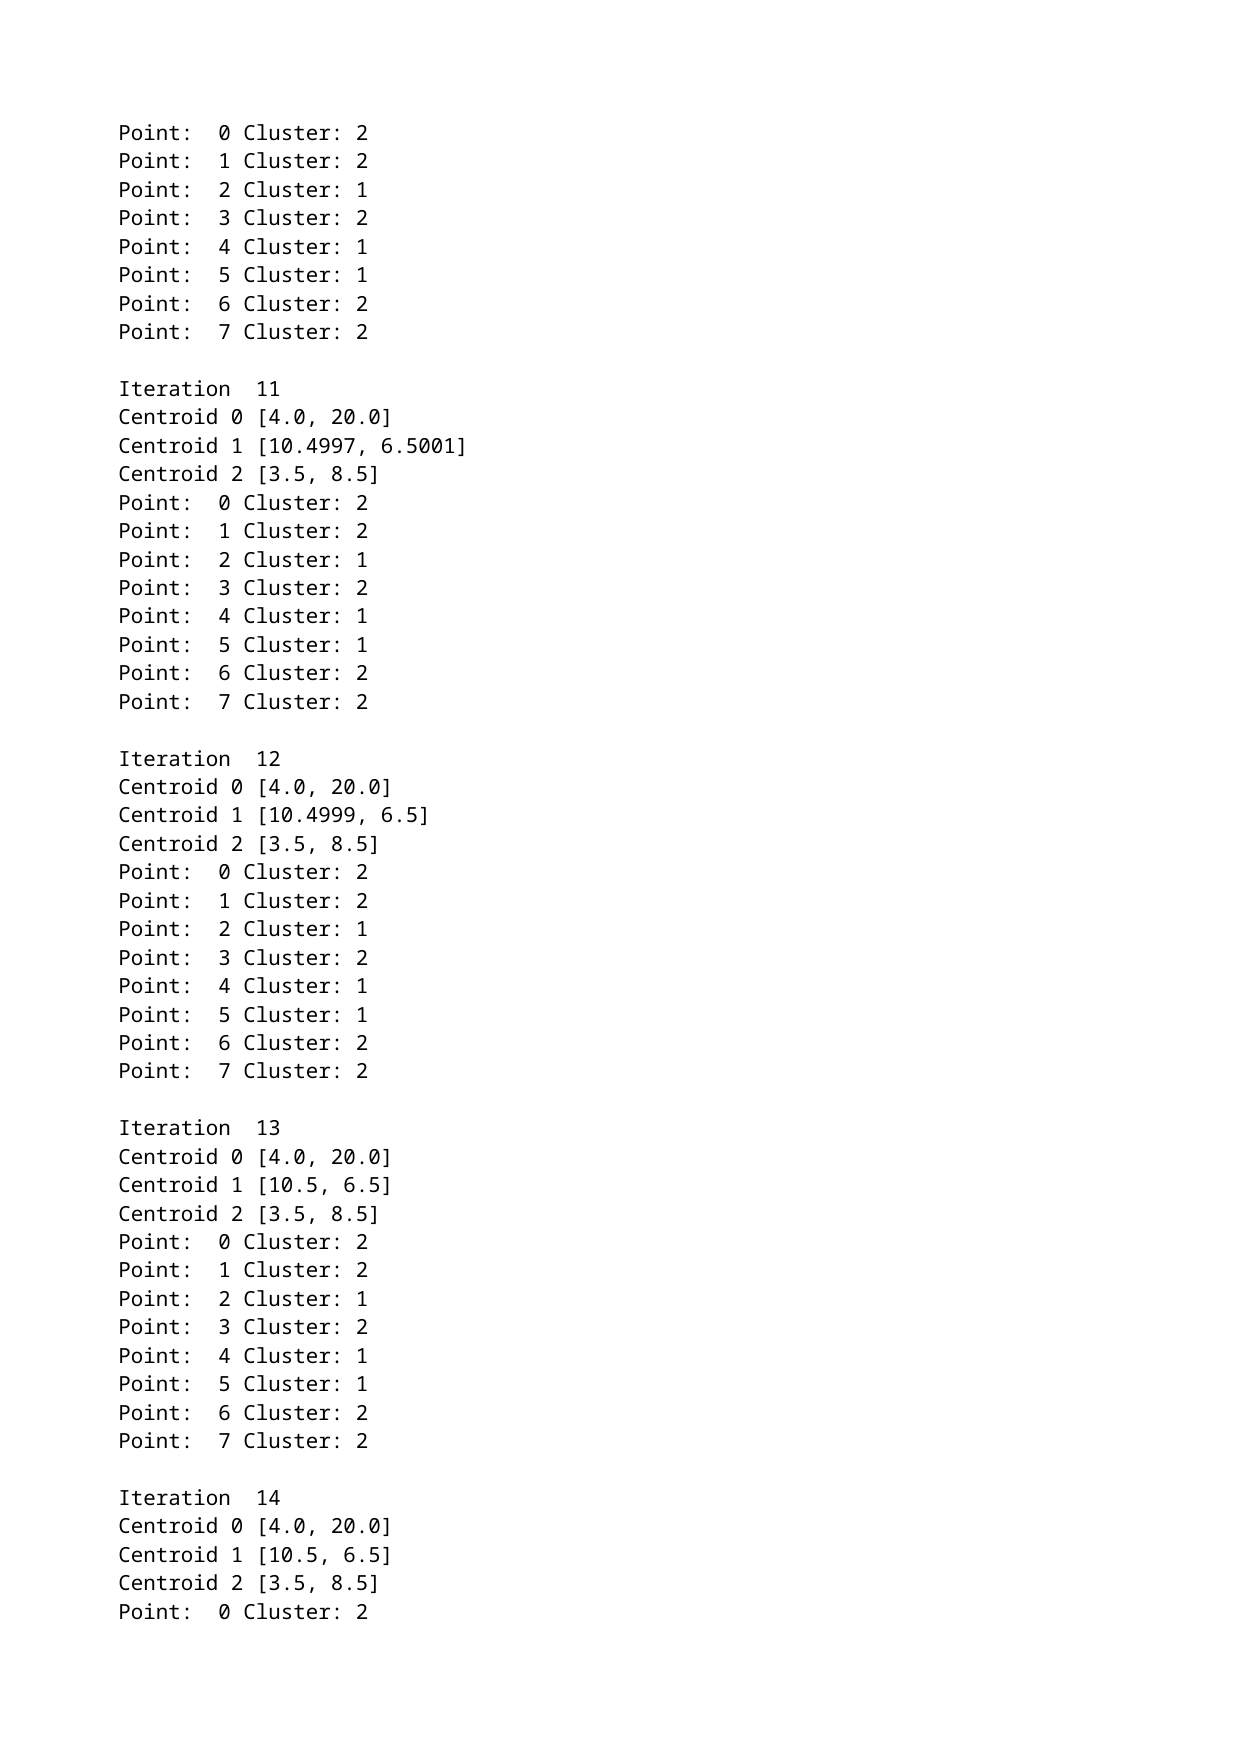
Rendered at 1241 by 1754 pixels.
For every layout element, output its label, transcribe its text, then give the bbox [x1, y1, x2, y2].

text Iteration 13 [118, 1113, 1122, 1142]
text Point: 5 Cluster: 1 [118, 260, 1122, 289]
text Point: 4 Cluster: 1 [118, 232, 1122, 260]
text Point: 2 Cluster: 1 [118, 914, 1122, 943]
text Point: 0 Cluster: 2 [118, 857, 1122, 886]
text Point: 3 Cluster: 2 [118, 573, 1122, 602]
text Point: 3 Cluster: 2 [118, 943, 1122, 971]
text Centroid 0 [4.0, 20.0] [118, 1142, 1122, 1170]
text Point: 7 Cluster: 2 [118, 1057, 1122, 1085]
text Point: 4 Cluster: 1 [118, 971, 1122, 1000]
text Centroid 1 [10.5, 6.5] [118, 1540, 1122, 1568]
text Centroid 0 [4.0, 20.0] [118, 1512, 1122, 1540]
text Point: 3 Cluster: 2 [118, 1312, 1122, 1341]
text Point: 2 Cluster: 1 [118, 175, 1122, 203]
text Point: 5 Cluster: 1 [118, 630, 1122, 658]
text Point: 0 Cluster: 2 [118, 1227, 1122, 1256]
text Centroid 2 [3.5, 8.5] [118, 829, 1122, 857]
text Centroid 0 [4.0, 20.0] [118, 772, 1122, 801]
text Centroid 1 [10.4997, 6.5001] [118, 431, 1122, 459]
text Centroid 0 [4.0, 20.0] [118, 402, 1122, 431]
text Iteration 11 [118, 374, 1122, 402]
text Point: 0 Cluster: 2 [118, 118, 1122, 147]
text Point: 2 Cluster: 1 [118, 545, 1122, 573]
text Centroid 1 [10.5, 6.5] [118, 1170, 1122, 1199]
text Centroid 1 [10.4999, 6.5] [118, 801, 1122, 829]
text Point: 7 Cluster: 2 [118, 687, 1122, 715]
text Point: 6 Cluster: 2 [118, 289, 1122, 317]
text Point: 1 Cluster: 2 [118, 147, 1122, 175]
text Point: 6 Cluster: 2 [118, 658, 1122, 687]
text Point: 6 Cluster: 2 [118, 1398, 1122, 1426]
text Point: 0 Cluster: 2 [118, 1597, 1122, 1625]
text Point: 6 Cluster: 2 [118, 1028, 1122, 1057]
text Point: 2 Cluster: 1 [118, 1284, 1122, 1312]
text Point: 1 Cluster: 2 [118, 516, 1122, 545]
text Point: 4 Cluster: 1 [118, 602, 1122, 630]
text Centroid 2 [3.5, 8.5] [118, 1568, 1122, 1597]
text Point: 4 Cluster: 1 [118, 1341, 1122, 1369]
text Centroid 2 [3.5, 8.5] [118, 459, 1122, 488]
text Centroid 2 [3.5, 8.5] [118, 1199, 1122, 1227]
text Point: 3 Cluster: 2 [118, 203, 1122, 232]
text Point: 0 Cluster: 2 [118, 488, 1122, 516]
text Point: 1 Cluster: 2 [118, 1256, 1122, 1284]
text Point: 7 Cluster: 2 [118, 1426, 1122, 1455]
text Iteration 14 [118, 1483, 1122, 1512]
text Point: 7 Cluster: 2 [118, 317, 1122, 346]
text Point: 1 Cluster: 2 [118, 886, 1122, 914]
text Point: 5 Cluster: 1 [118, 1369, 1122, 1398]
text Point: 5 Cluster: 1 [118, 1000, 1122, 1028]
text Iteration 12 [118, 744, 1122, 772]
